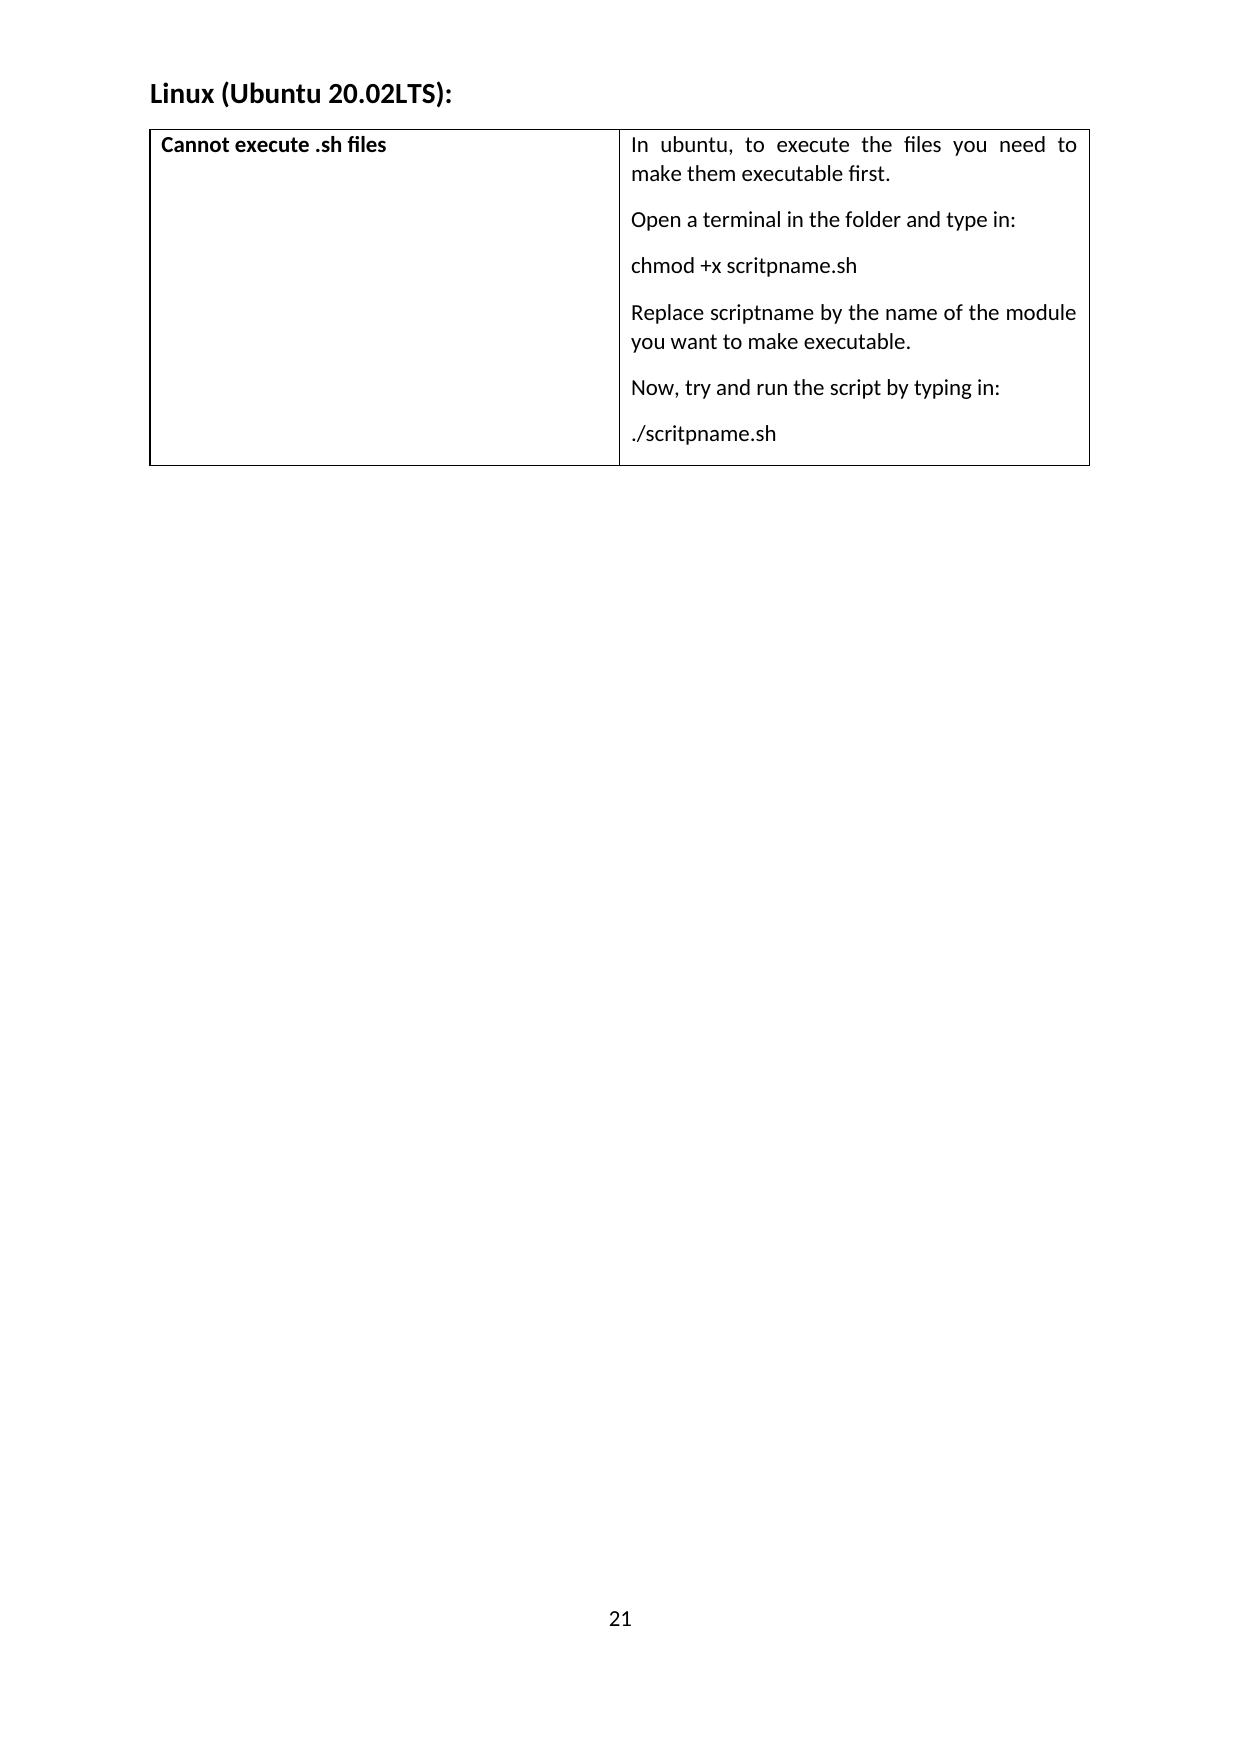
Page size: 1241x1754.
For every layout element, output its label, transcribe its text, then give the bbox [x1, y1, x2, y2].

table_header Cannot execute .sh files [151, 130, 619, 465]
table_header In ubuntu, to execute the files you need to make them executable first. Open a terminal in the folder and type in: chmod +x scritpname.sh Replace scriptname by the name of the module you want to make executable. Now, try and run the script by typing in: ./scritpname.sh [620, 130, 1089, 465]
text Linux (Ubuntu 20.02LTS): [150, 75, 1090, 111]
